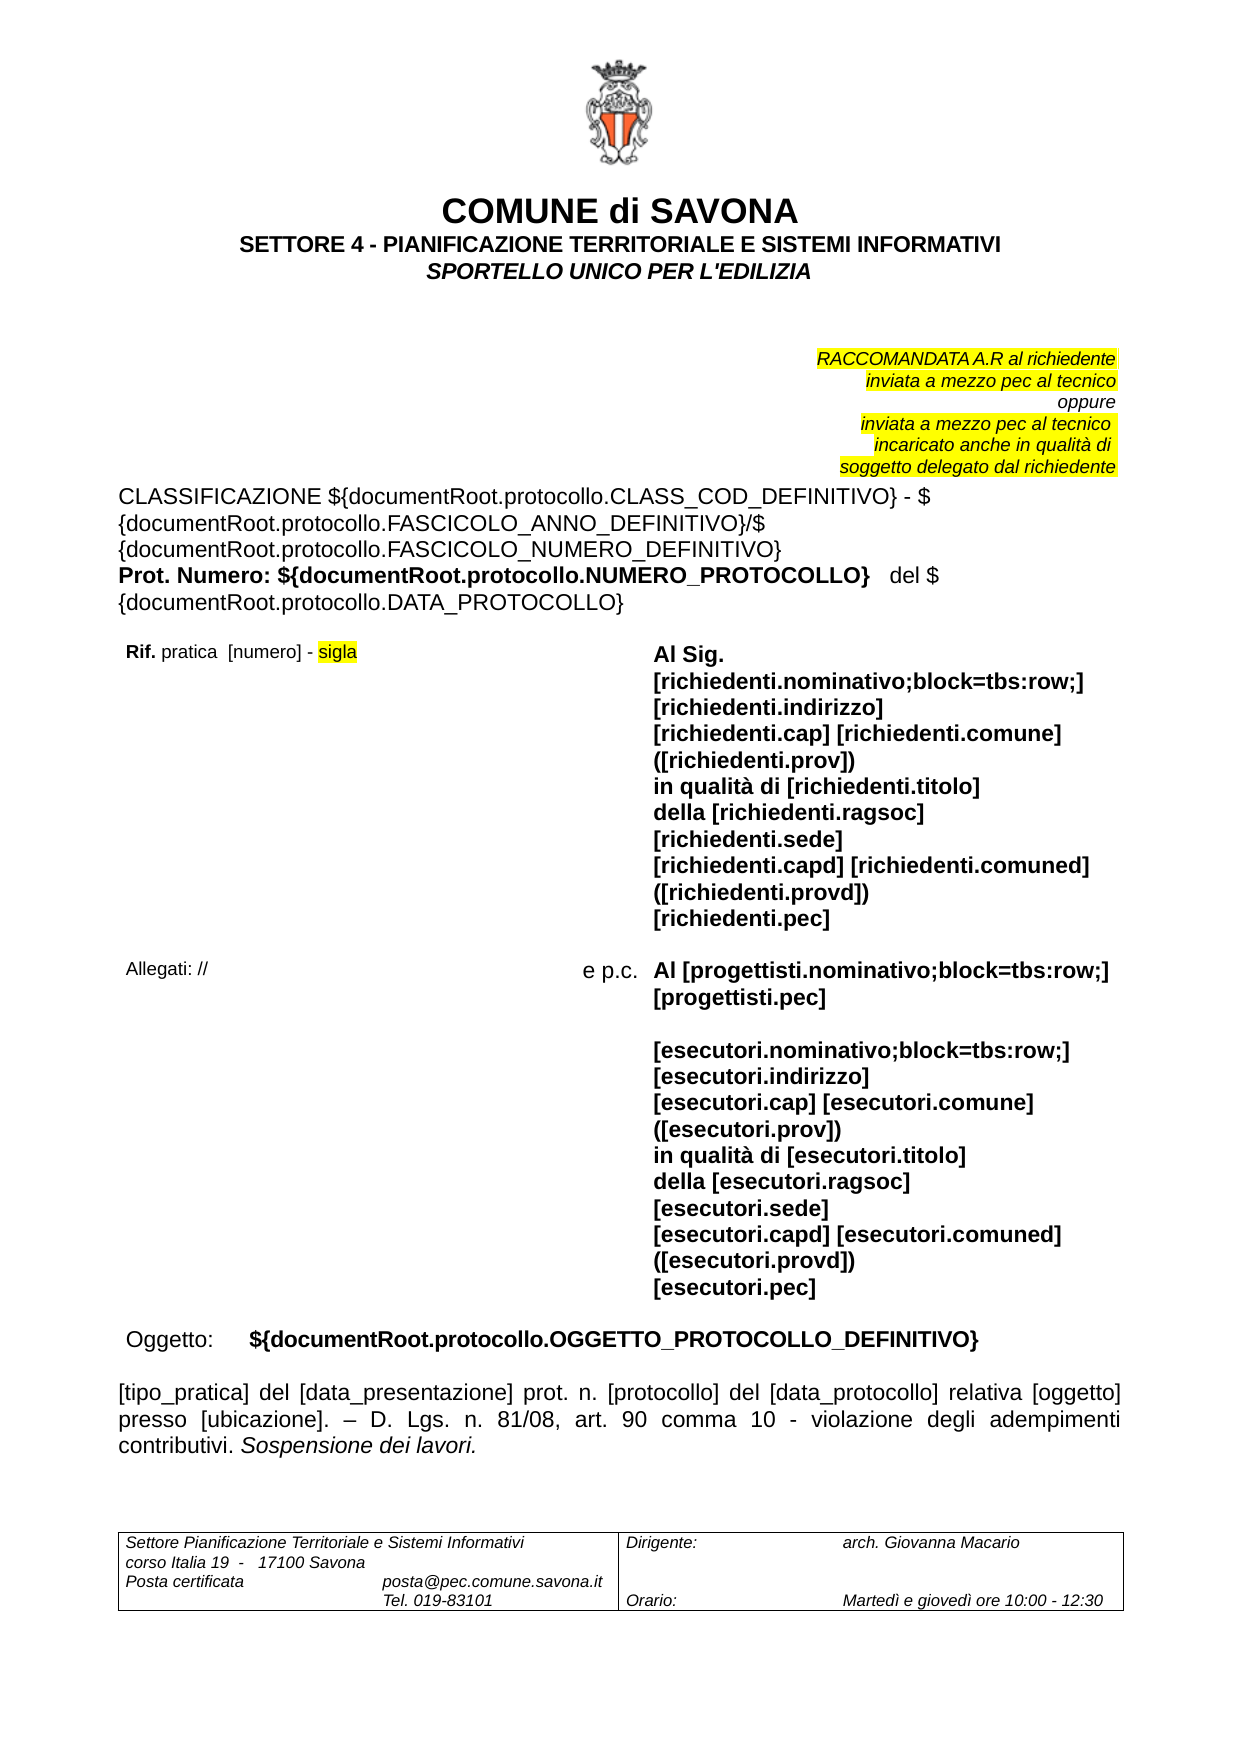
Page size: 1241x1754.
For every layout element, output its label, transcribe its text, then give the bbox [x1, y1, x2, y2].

table_header Al Sig. [richiedenti.nominativo;block=tbs:row;] [richiedenti.indirizzo] [richiedenti.cap] [richiedenti.comune] ([richiedenti.prov]) in qualità di [richiedenti.titolo] della [richiedenti.ragsoc] [richiedenti.sede] [richiedenti.capd] [richiedenti.comuned] ([richiedenti.provd]) [richiedenti.pec] [646, 641, 1119, 957]
table_header [118, 342, 644, 483]
table_header [451, 641, 646, 957]
table_cell Allegati: // [118, 958, 451, 1037]
table_cell Al [progettisti.nominativo;block=tbs:row;] [progettisti.pec] [646, 958, 1119, 1037]
table_header Oggetto: [118, 1326, 236, 1353]
text [tipo_pratica] del [data_presentazione] prot. n. [protocollo] del [data_protocollo] relativa [oggetto] presso [ubicazione]. – D. Lgs. n. 81/08, art. 90 comma 10 - violazione degli adempimenti contributivi. Sospensione dei lavori. [118, 1379, 1122, 1458]
table_cell e p.c. [451, 958, 646, 1037]
table_cell [esecutori.nominativo;block=tbs:row;] [esecutori.indirizzo] [esecutori.cap] [esecutori.comune] ([esecutori.prov]) in qualità di [esecutori.titolo] della [esecutori.ragsoc] [esecutori.sede] [esecutori.capd] [esecutori.comuned] ([esecutori.provd]) [esecutori.pec] [646, 1037, 1119, 1300]
table_header ${documentRoot.protocollo.OGGETTO_PROTOCOLLO_DEFINITIVO} [236, 1326, 1123, 1353]
text Prot. Numero: ${documentRoot.protocollo.NUMERO_PROTOCOLLO} del ${documentRoot.protocollo.DATA_PROTOCOLLO} [118, 562, 1122, 615]
table_cell [118, 1037, 451, 1300]
table_header Rif. pratica [numero] - sigla [118, 641, 451, 957]
table_header RACCOMANDATA A.R al richiedente inviata a mezzo pec al tecnico oppure inviata a mezzo pec al tecnico incaricato anche in qualità di soggetto delegato dal richiedente [644, 342, 1123, 483]
text CLASSIFICAZIONE ${documentRoot.protocollo.CLASS_COD_DEFINITIVO} - ${documentRoot.protocollo.FASCICOLO_ANNO_DEFINITIVO}/${documentRoot.protocollo.FASCICOLO_NUMERO_DEFINITIVO} [118, 483, 1122, 562]
table_cell [451, 1037, 646, 1300]
picture [507, 54, 733, 182]
